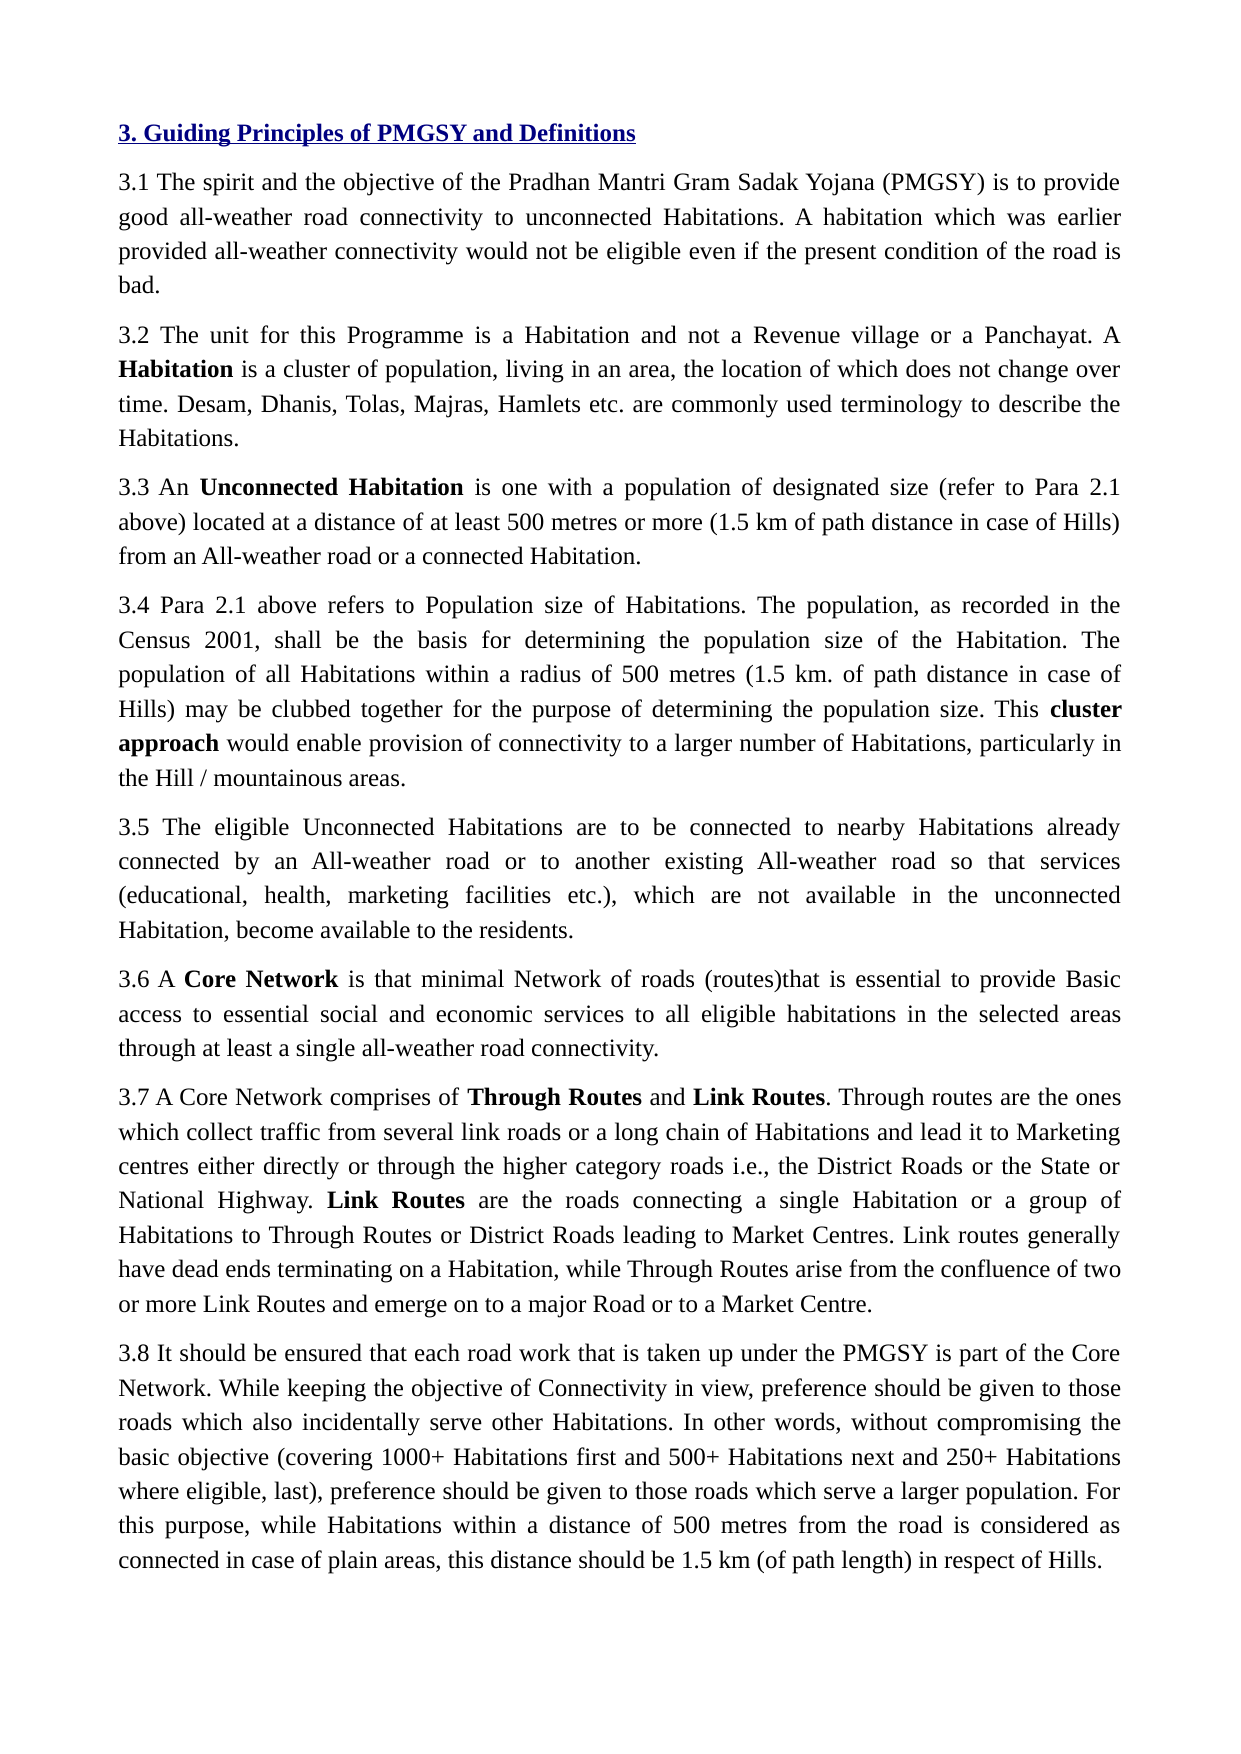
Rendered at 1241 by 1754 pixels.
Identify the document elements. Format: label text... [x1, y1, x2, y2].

text 3.4 Para 2.1 above refers to Population size of Habitations. The population, as recorded in the Census 2001, shall be the basis for determining the population size of the Habitation. The population of all Habitations within a radius of 500 metres (1.5 km. of path distance in case of Hills) may be clubbed together for the purpose of determining the population size. This cluster approach would enable provision of connectivity to a larger number of Habitations, particularly in the Hill / mountainous areas. [118, 590, 1122, 791]
text 3.5 The eligible Unconnected Habitations are to be connected to nearby Habitations already connected by an All-weather road or to another existing All-weather road so that services (educational, health, marketing facilities etc.), which are not available in the unconnected Habitation, become available to the residents. [118, 812, 1122, 944]
text 3.1 The spirit and the objective of the Pradhan Mantri Gram Sadak Yojana (PMGSY) is to provide good all-weather road connectivity to unconnected Habitations. A habitation which was earlier provided all-weather connectivity would not be eligible even if the present condition of the road is bad. [118, 167, 1122, 299]
text 3.8 It should be ensured that each road work that is taken up under the PMGSY is part of the Core Network. While keeping the objective of Connectivity in view, preference should be given to those roads which also incidentally serve other Habitations. In other words, without compromising the basic objective (covering 1000+ Habitations first and 500+ Habitations next and 250+ Habitations where eligible, last), preference should be given to those roads which serve a larger population. For this purpose, while Habitations within a distance of 500 metres from the road is considered as connected in case of plain areas, this distance should be 1.5 km (of path length) in respect of Hills. [118, 1338, 1122, 1574]
text 3.2 The unit for this Programme is a Habitation and not a Revenue village or a Panchayat. A Habitation is a cluster of population, living in an area, the location of which does not change over time. Desam, Dhanis, Tolas, Majras, Hamlets etc. are commonly used terminology to describe the Habitations. [118, 320, 1122, 452]
text 3.6 A Core Network is that minimal Network of roads (routes)that is essential to provide Basic access to essential social and economic services to all eligible habitations in the selected areas through at least a single all-weather road connectivity. [118, 964, 1122, 1062]
text 3. Guiding Principles of PMGSY and Definitions [118, 118, 1122, 147]
text 3.7 A Core Network comprises of Through Routes and Link Routes. Through routes are the ones which collect traffic from several link roads or a long chain of Habitations and lead it to Marketing centres either directly or through the higher category roads i.e., the District Roads or the State or National Highway. Link Routes are the roads connecting a single Habitation or a group of Habitations to Through Routes or District Roads leading to Market Centres. Link routes generally have dead ends terminating on a Habitation, while Through Routes arise from the confluence of two or more Link Routes and emerge on to a major Road or to a Market Centre. [118, 1082, 1122, 1318]
text 3.3 An Unconnected Habitation is one with a population of designated size (refer to Para 2.1 above) located at a distance of at least 500 metres or more (1.5 km of path distance in case of Hills) from an All-weather road or a connected Habitation. [118, 472, 1122, 570]
